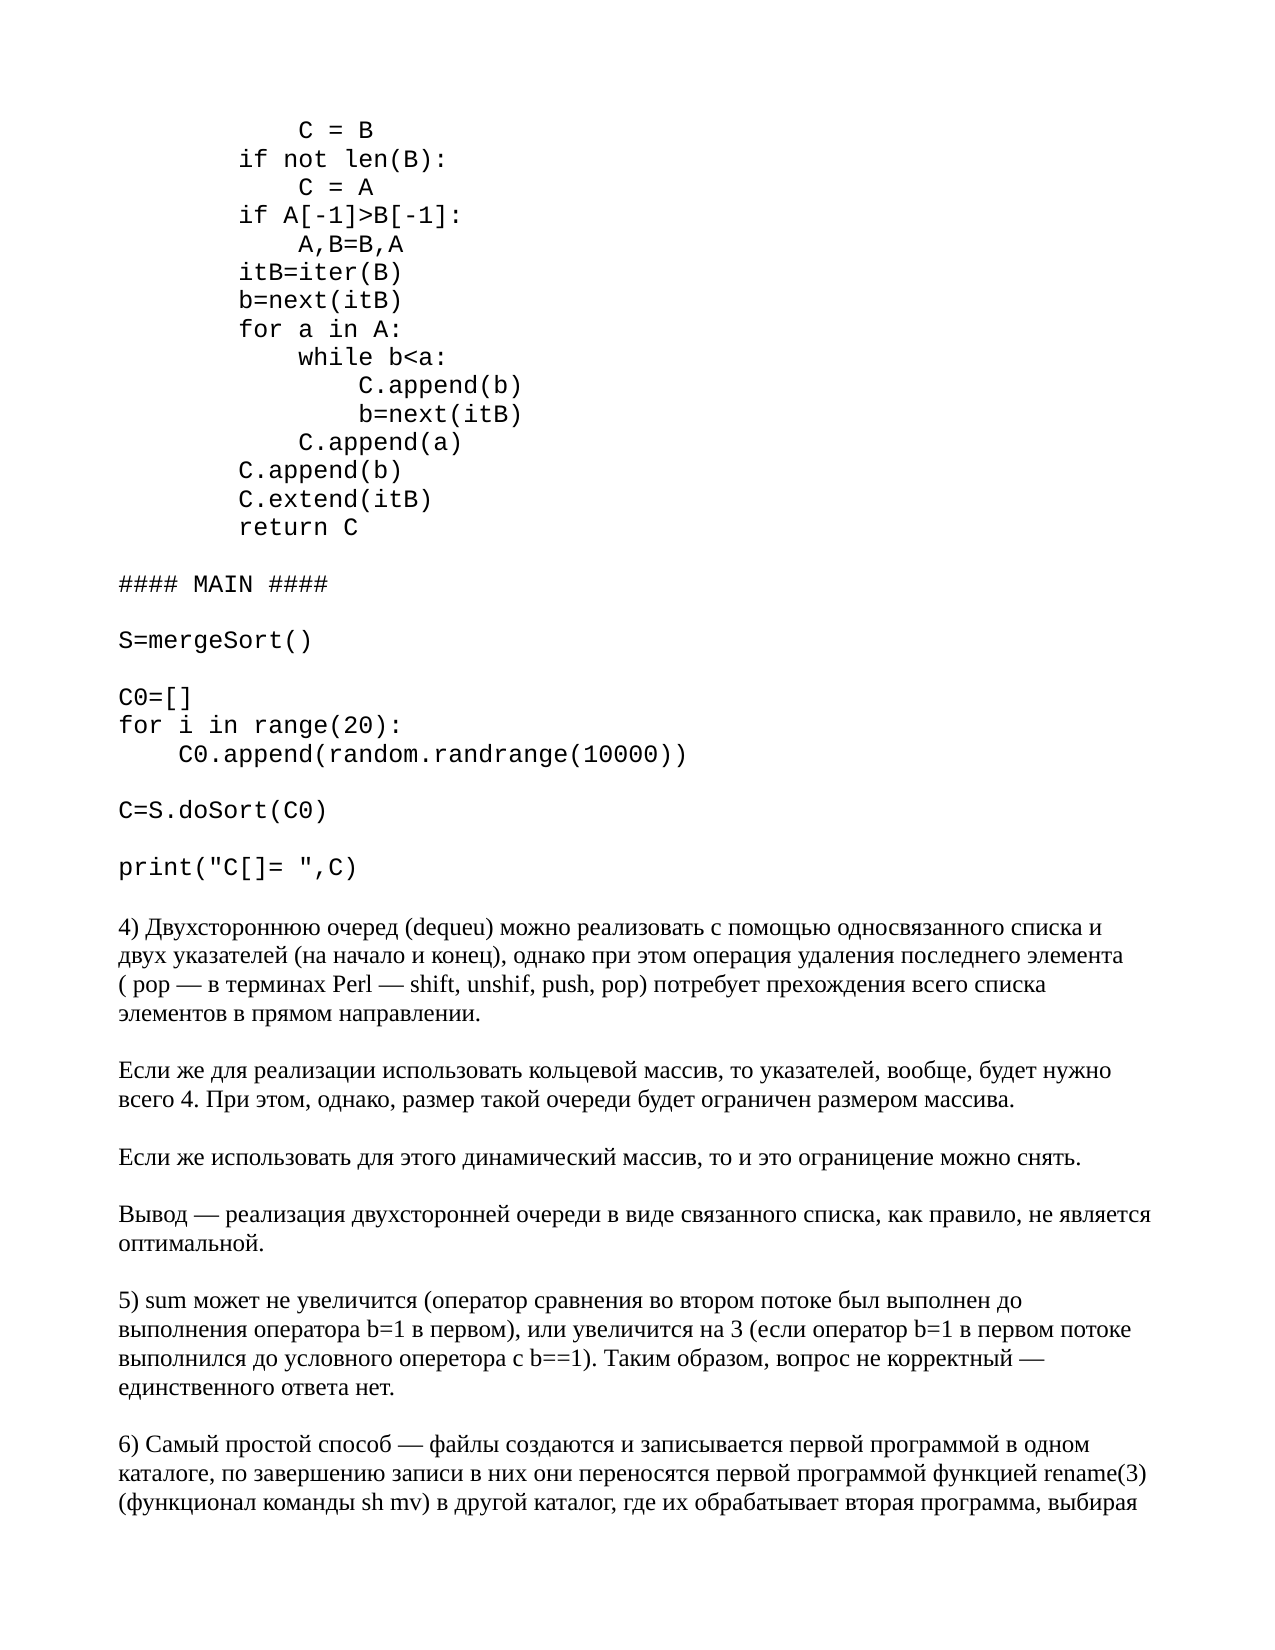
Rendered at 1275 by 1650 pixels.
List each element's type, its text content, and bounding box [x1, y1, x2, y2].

text Если же для реализации использовать кольцевой массив, то указателей, вообще, будет нужно всего 4. При этом, однако, размер такой очереди будет ограничен размером массива. [118, 1056, 1157, 1113]
text 6) Самый простой способ — файлы создаются и записывается первой программой в одном каталоге, по завершению записи в них они переносятся первой программой функцией rename(3) (функционал команды sh mv) в другой каталог, где их обрабатывает вторая программа, выбирая [118, 1429, 1157, 1516]
text while b<a: [118, 345, 1157, 373]
text C.append(b) [118, 458, 1157, 486]
text for a in A: [118, 316, 1157, 345]
text Если же использовать для этого динамический массив, то и это ограницение можно снять. [118, 1142, 1157, 1171]
text if not len(B): [118, 146, 1157, 175]
text C0.append(random.randrange(10000)) [118, 741, 1157, 770]
text b=next(itB) [118, 288, 1157, 316]
text for i in range(20): [118, 713, 1157, 741]
text itB=iter(B) [118, 260, 1157, 288]
text C = B [118, 118, 1157, 146]
text C0=[] [118, 685, 1157, 713]
text C=S.doSort(C0) [118, 798, 1157, 826]
text b=next(itB) [118, 401, 1157, 430]
text 5) sum может не увеличится (оператор сравнения во втором потоке был выполнен до выполнения оператора b=1 в первом), или увеличится на 3 (если оператор b=1 в первом потоке выполнился до условного оперетора с b==1). Таким образом, вопрос не корректный — единственного ответа нет. [118, 1286, 1157, 1401]
text C.extend(itB) [118, 486, 1157, 515]
text #### MAIN #### [118, 571, 1157, 600]
text print("C[]= ",C) [118, 855, 1157, 883]
text A,B=B,A [118, 231, 1157, 260]
text C.append(a) [118, 430, 1157, 458]
text C.append(b) [118, 373, 1157, 401]
text if A[-1]>B[-1]: [118, 203, 1157, 231]
text return C [118, 515, 1157, 543]
text Вывод — реализация двухсторонней очереди в виде связанного списка, как правило, не является оптимальной. [118, 1199, 1157, 1257]
text S=mergeSort() [118, 628, 1157, 656]
text C = A [118, 175, 1157, 203]
text 4) Двухстороннюю очеред (dequeu) можно реализовать с помощью односвязанного списка и двух указателей (на начало и конец), однако при этом операция удаления последнего элемента ( pop — в терминах Perl — shift, unshif, push, pop) потребует прехождения всего списка элементов в прямом направлении. [118, 912, 1157, 1027]
